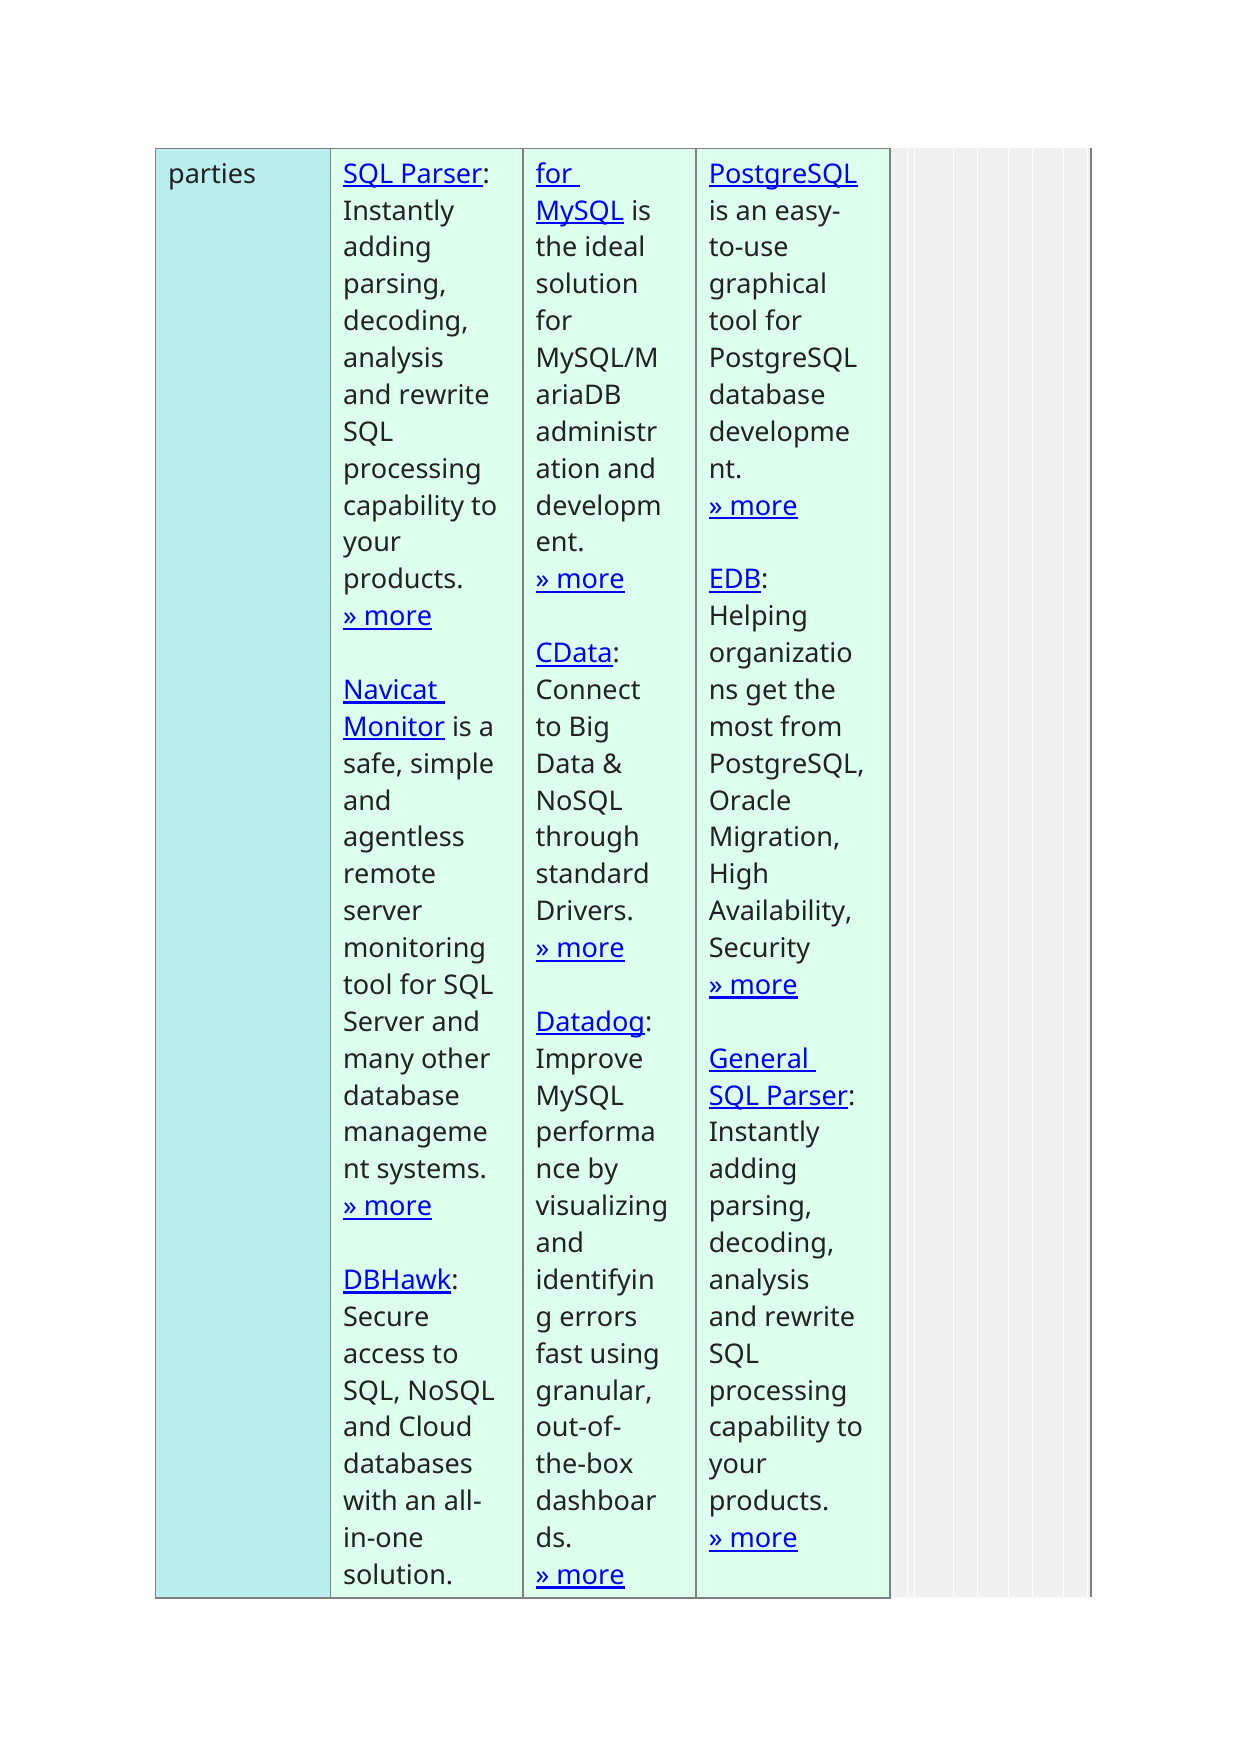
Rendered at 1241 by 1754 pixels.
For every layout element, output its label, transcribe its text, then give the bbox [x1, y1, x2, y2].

table_cell [1046, 148, 1050, 1597]
table_cell [984, 148, 988, 1597]
table_cell parties [156, 149, 330, 1597]
table_cell [967, 148, 971, 1597]
table_cell [1022, 148, 1026, 1597]
table_cell [932, 148, 936, 1597]
table_cell [1015, 148, 1019, 1597]
table_cell SQL Parser: Instantly adding parsing, decoding, analysis and rewrite SQL processing capability to your products. » more Navicat Monitor is a safe, simple and agentless remote server monitoring tool for SQL Server and many other database management systems. » more DBHawk: Secure access to SQL, NoSQL and Cloud databases with an all-in-one solution. [331, 149, 522, 1597]
table_cell [998, 148, 1002, 1597]
table_cell [900, 148, 904, 1597]
table_cell [1070, 148, 1074, 1597]
table_cell [1053, 148, 1057, 1597]
table_cell [939, 148, 943, 1597]
table_cell [918, 148, 922, 1597]
table_cell for MySQL is the ideal solution for MySQL/MariaDB administration and development. » more CData: Connect to Big Data & NoSQL through standard Drivers. » more Datadog: Improve MySQL performance by visualizing and identifying errors fast using granular, out-of-the-box dashboards. » more [524, 149, 695, 1597]
table_cell [946, 148, 950, 1597]
table_cell [1077, 148, 1081, 1597]
table_cell [893, 148, 897, 1597]
table_cell [960, 148, 964, 1597]
table_cell [925, 148, 929, 1597]
table_cell [1039, 148, 1043, 1597]
table_cell [991, 148, 995, 1597]
table_cell PostgreSQL is an easy-to-use graphical tool for PostgreSQL database development. » more EDB: Helping organizations get the most from PostgreSQL, Oracle Migration, High Availability, Security » more General SQL Parser: Instantly adding parsing, decoding, analysis and rewrite SQL processing capability to your products. » more [697, 149, 889, 1597]
